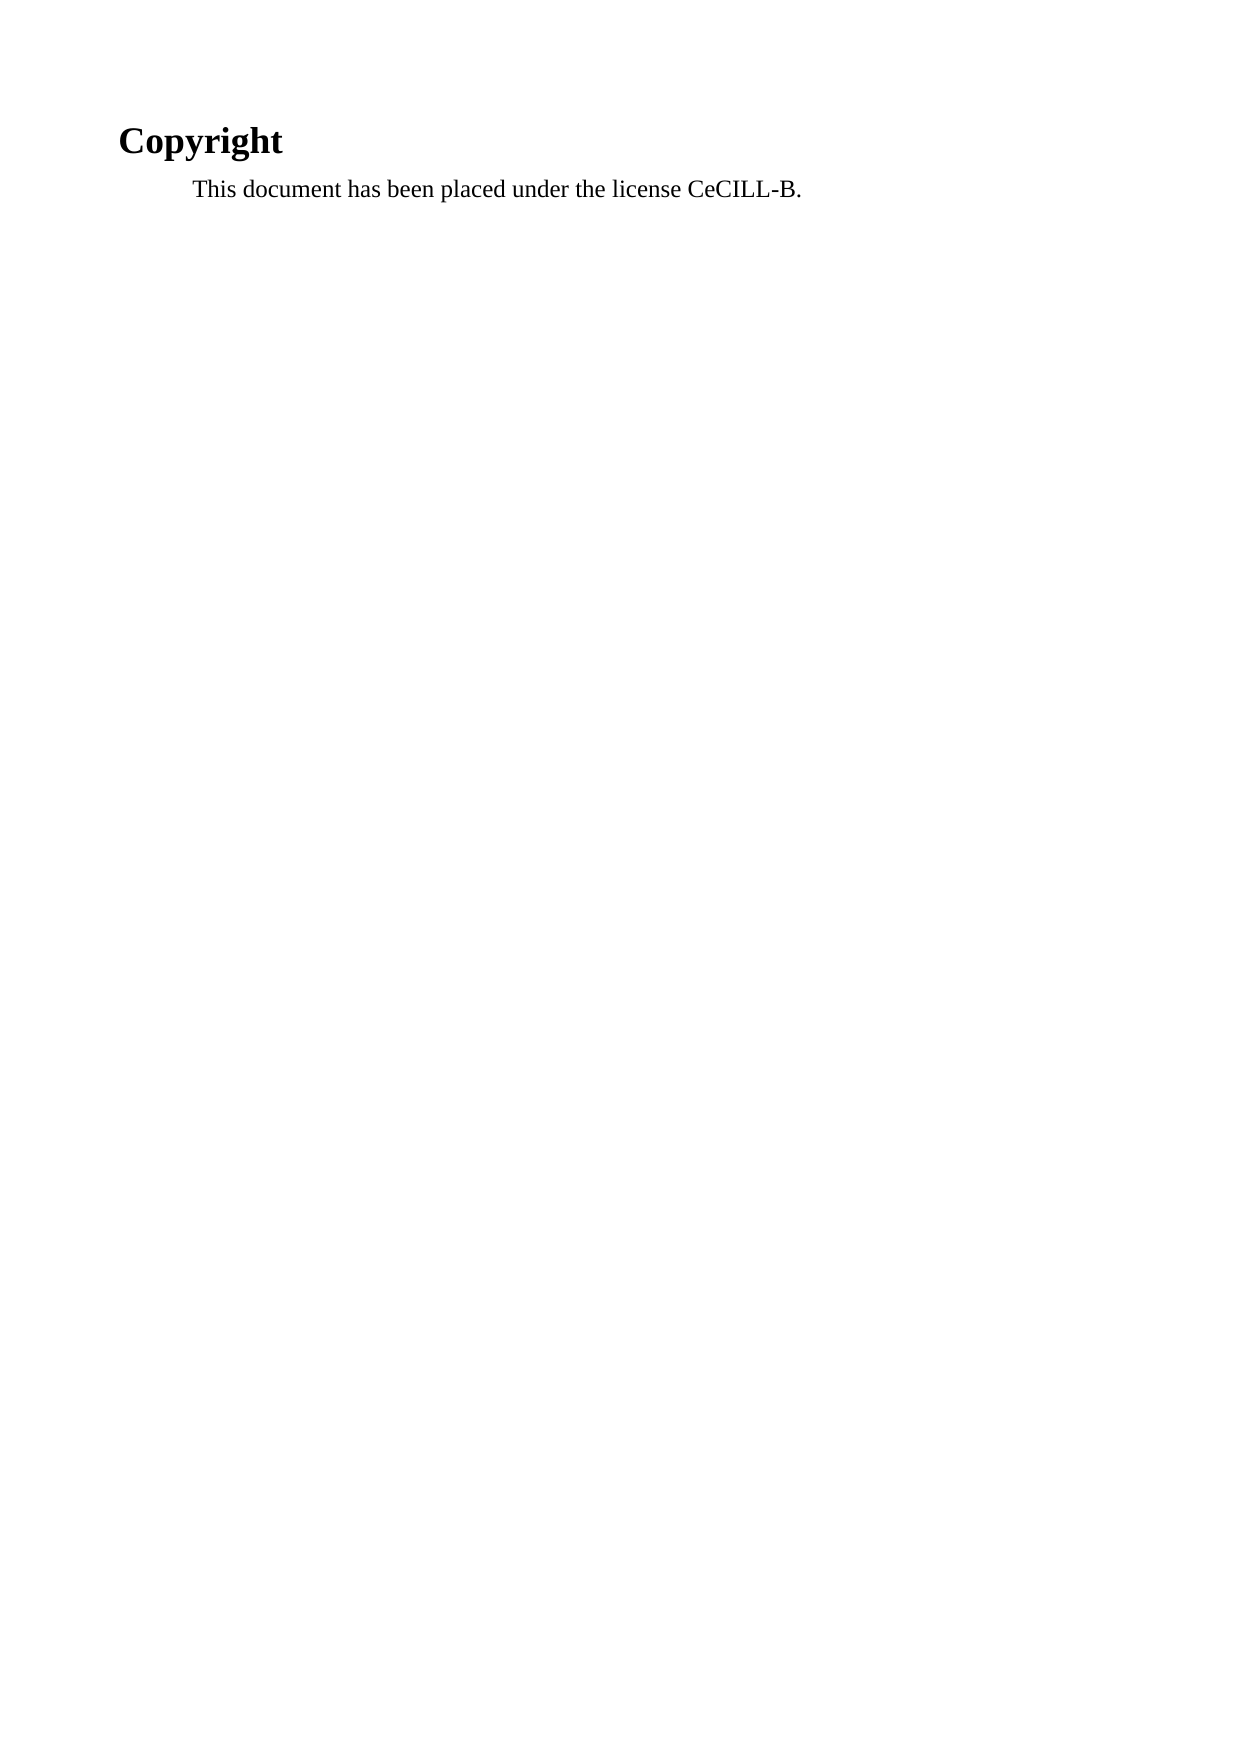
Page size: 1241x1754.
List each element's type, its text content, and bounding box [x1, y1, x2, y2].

subtitle Copyright [118, 118, 1122, 161]
text This document has been placed under the license CeCILL-B. [118, 174, 1122, 202]
